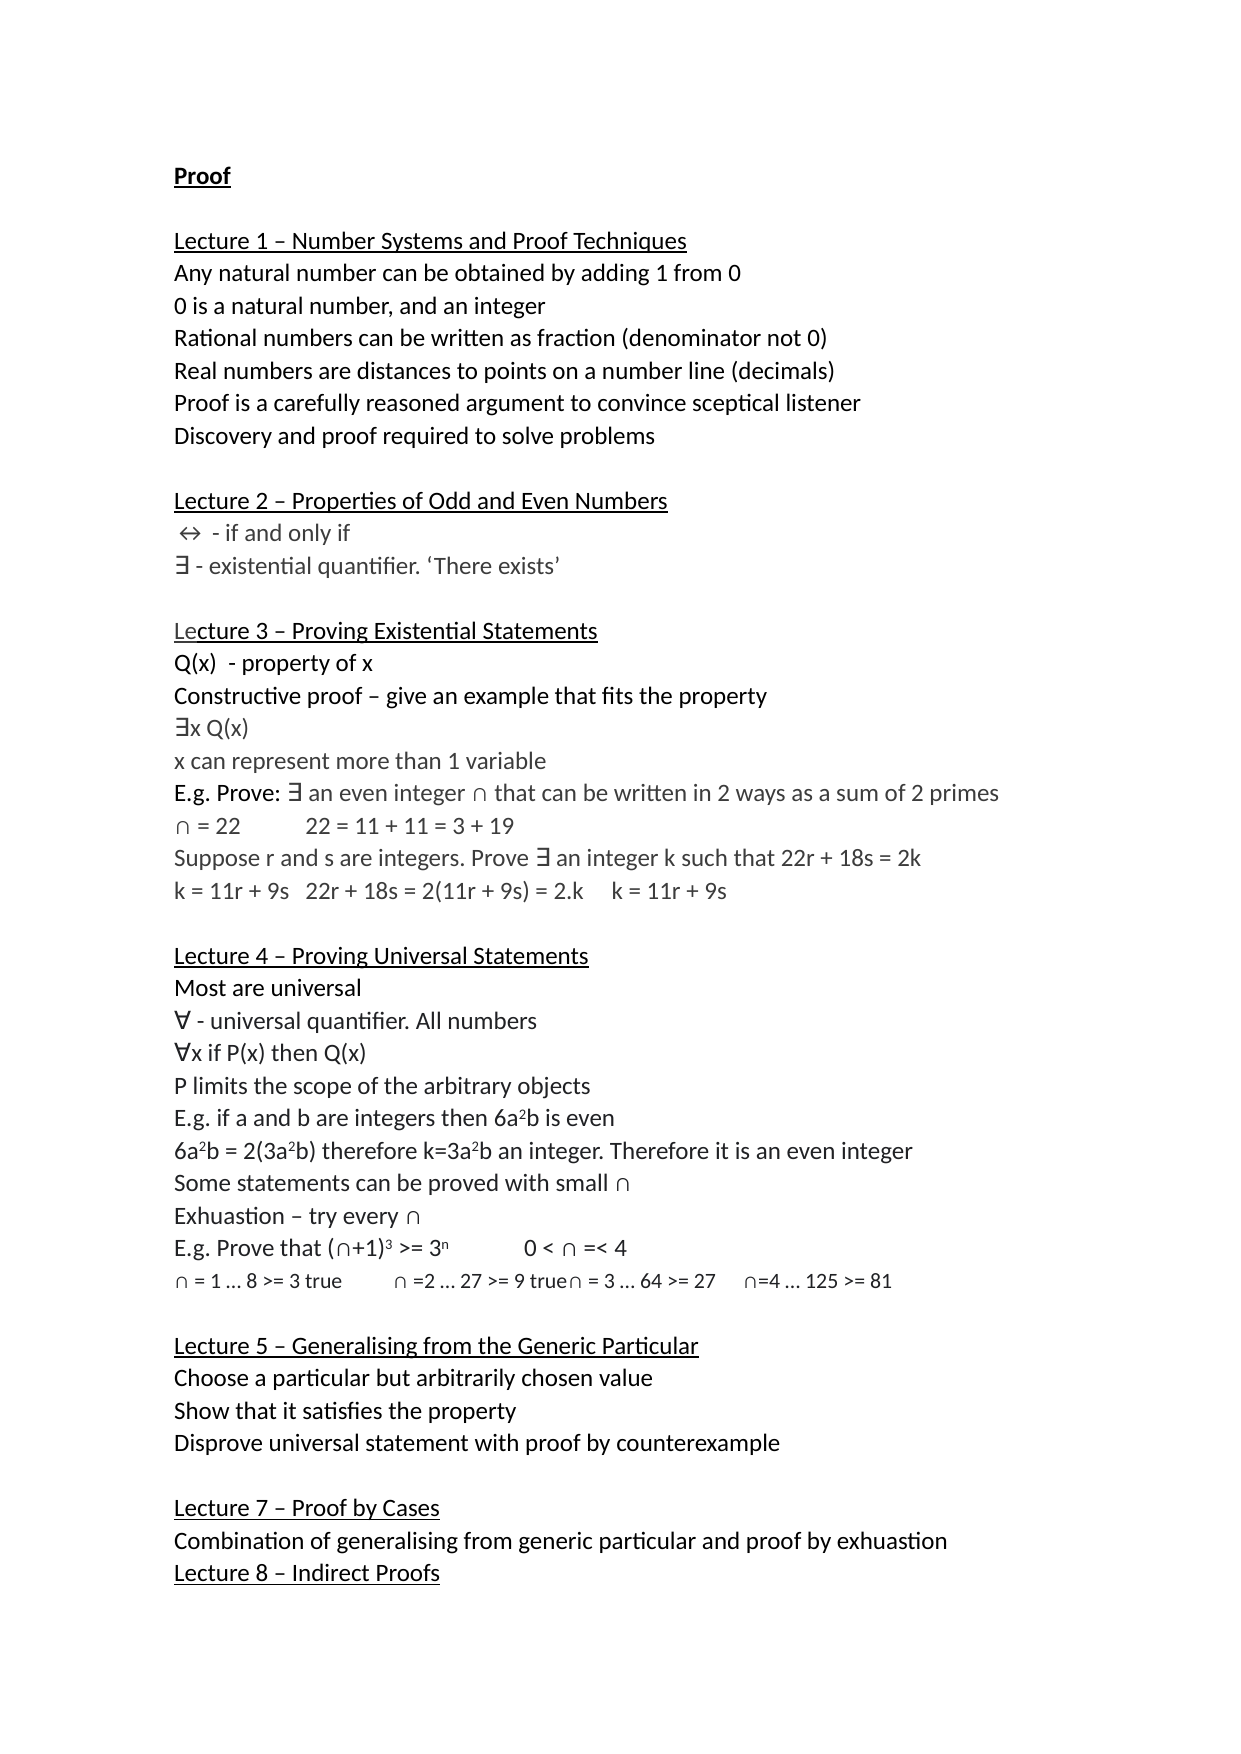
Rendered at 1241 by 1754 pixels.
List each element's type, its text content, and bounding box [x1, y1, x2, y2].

text Lecture 2 – Properties of Odd and Even Numbers [174, 487, 1067, 519]
text x can represent more than 1 variable [174, 747, 1067, 779]
text P limits the scope of the arbitrary objects [174, 1072, 1067, 1104]
text Proof [174, 162, 1067, 194]
text ∩ = 22 22 = 11 + 11 = 3 + 19 [174, 812, 1067, 844]
text Lecture 1 – Number Systems and Proof Techniques [174, 227, 1067, 259]
text ∃x Q(x) [174, 714, 1067, 747]
text 0 is a natural number, and an integer [174, 292, 1067, 324]
text E.g. if a and b are integers then 6a2b is even [174, 1104, 1067, 1137]
text Discovery and proof required to solve problems [174, 422, 1067, 454]
text Exhuastion – try every ∩ [174, 1202, 1067, 1234]
text Lecture 3 – Proving Existential Statements [174, 617, 1067, 649]
text Any natural number can be obtained by adding 1 from 0 [174, 259, 1067, 292]
text Q(x) - property of x [174, 649, 1067, 682]
text k = 11r + 9s 22r + 18s = 2(11r + 9s) = 2.k k = 11r + 9s [174, 877, 1067, 909]
text Choose a particular but arbitrarily chosen value [174, 1364, 1067, 1397]
text Constructive proof – give an example that fits the property [174, 682, 1067, 714]
text ∀x if P(x) then Q(x) [174, 1039, 1067, 1072]
text ∃ - existential quantifier. ‘There exists’ [174, 552, 1067, 584]
text Rational numbers can be written as fraction (denominator not 0) [174, 324, 1067, 357]
text ↔ - if and only if [174, 519, 1067, 552]
text ∩ = 1 … 8 >= 3 true ∩ =2 … 27 >= 9 true ∩ = 3 … 64 >= 27 ∩=4 … 125 >= 81 [174, 1267, 1067, 1299]
text Lecture 7 – Proof by Cases [174, 1494, 1067, 1527]
text Lecture 8 – Indirect Proofs [174, 1559, 1067, 1592]
text E.g. Prove that (∩+1)3 >= 3n 0 < ∩ =< 4 [174, 1234, 1067, 1267]
text ∀ - universal quantifier. All numbers [174, 1007, 1067, 1039]
text Proof is a carefully reasoned argument to convince sceptical listener [174, 389, 1067, 422]
text Most are universal [174, 974, 1067, 1007]
text Some statements can be proved with small ∩ [174, 1169, 1067, 1202]
text Disprove universal statement with proof by counterexample [174, 1429, 1067, 1462]
text Suppose r and s are integers. Prove ∃ an integer k such that 22r + 18s = 2k [174, 844, 1067, 877]
text Real numbers are distances to points on a number line (decimals) [174, 357, 1067, 389]
text Show that it satisfies the property [174, 1397, 1067, 1429]
text E.g. Prove: ∃ an even integer ∩ that can be written in 2 ways as a sum of 2 primes [174, 779, 1067, 812]
text 6a2b = 2(3a2b) therefore k=3a2b an integer. Therefore it is an even integer [174, 1137, 1067, 1169]
text Combination of generalising from generic particular and proof by exhuastion [174, 1527, 1067, 1559]
text Lecture 5 – Generalising from the Generic Particular [174, 1332, 1067, 1364]
text Lecture 4 – Proving Universal Statements [174, 942, 1067, 974]
